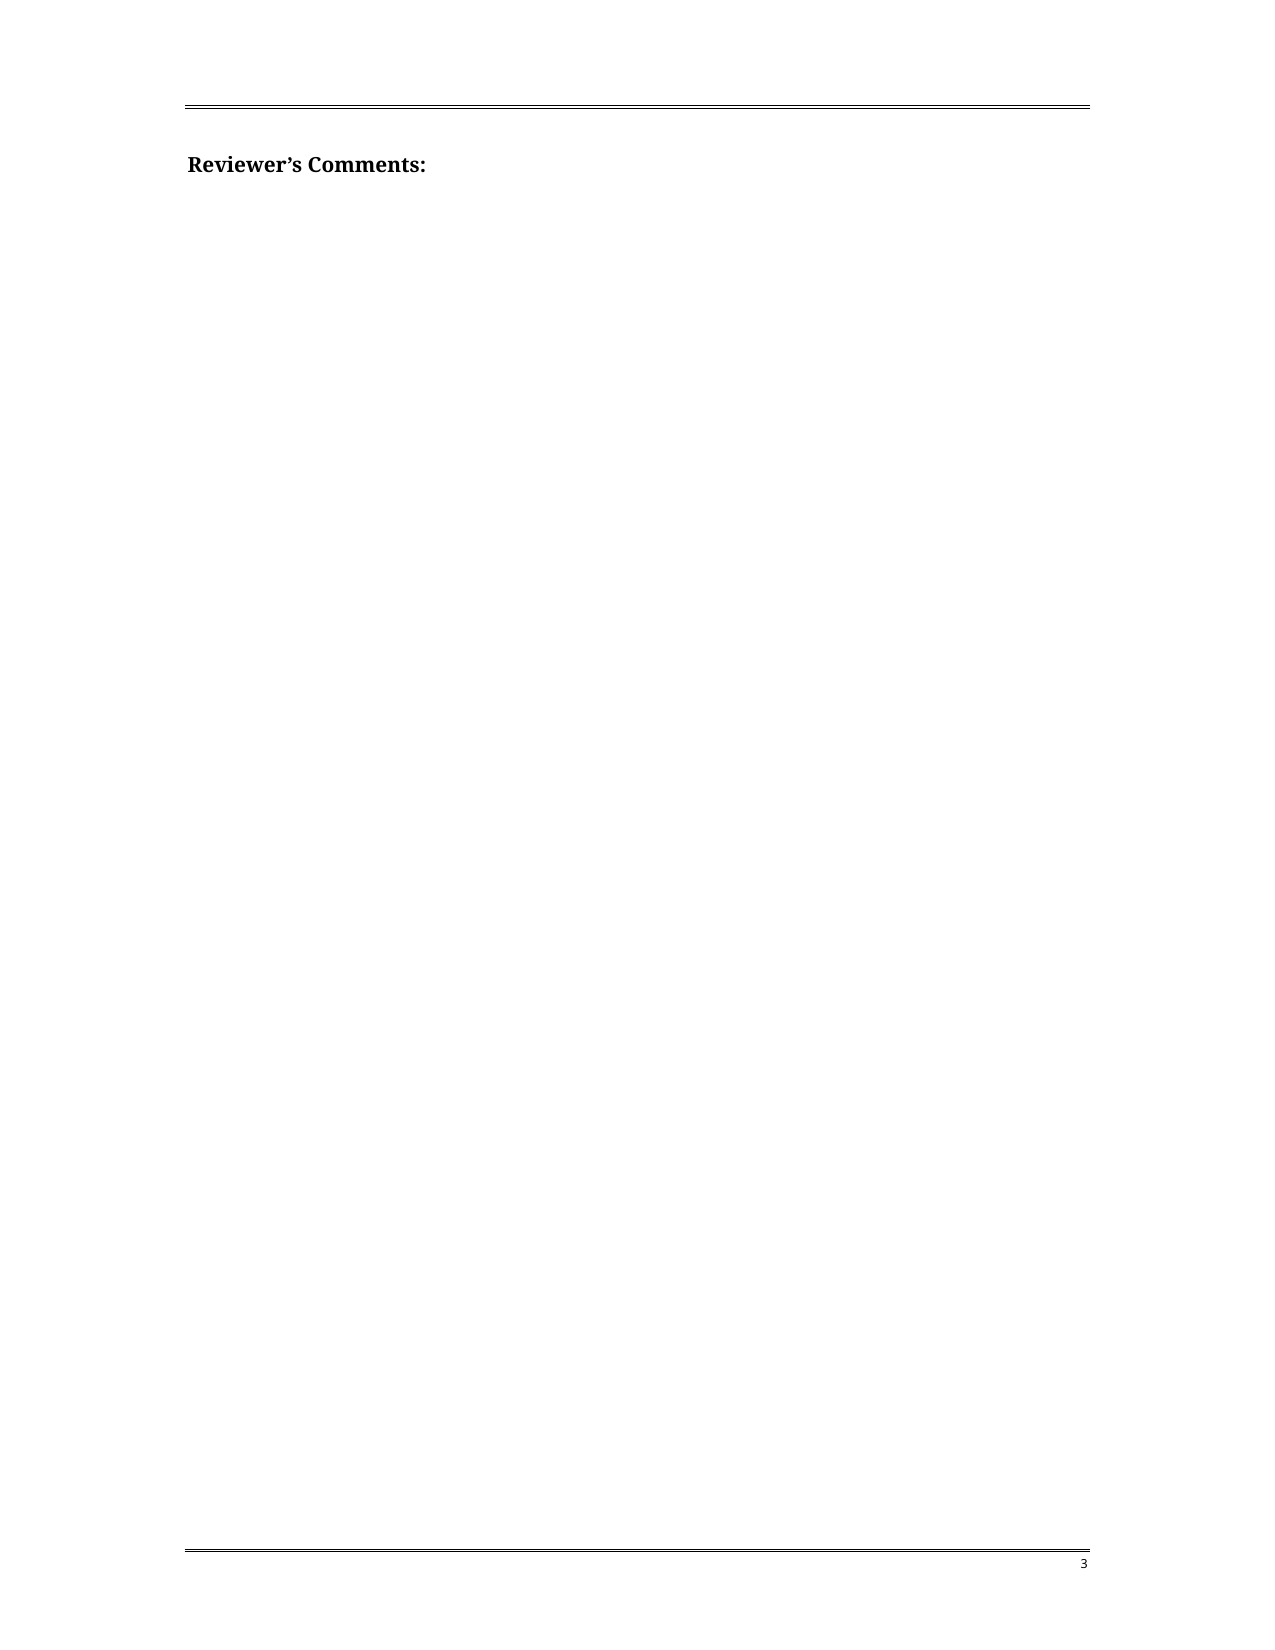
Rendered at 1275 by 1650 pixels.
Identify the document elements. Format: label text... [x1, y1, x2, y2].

subtitle Reviewer’s Comments: [187, 150, 1087, 207]
